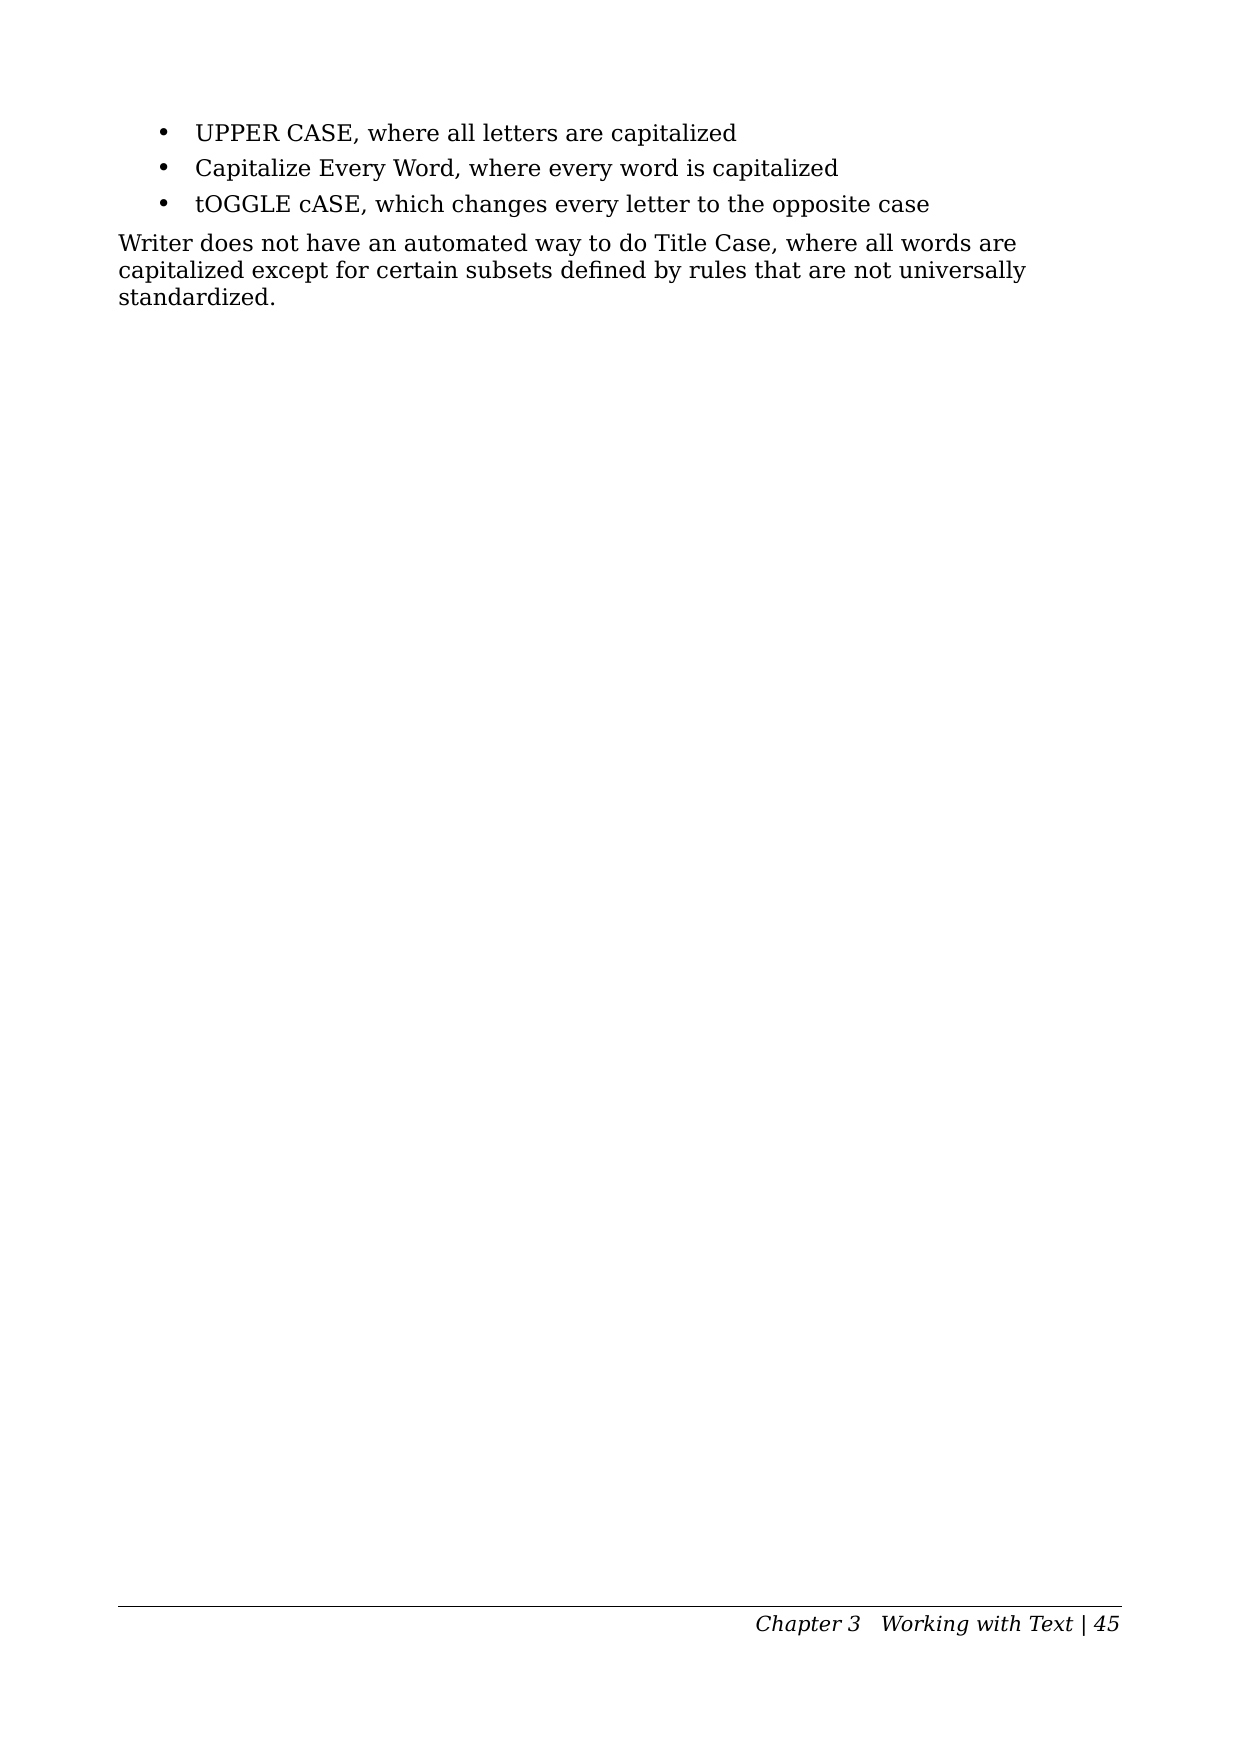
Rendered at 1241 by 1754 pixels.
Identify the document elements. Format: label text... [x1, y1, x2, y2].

list UPPER CASE, where all letters are capitalized [156, 118, 1122, 147]
list tOGGLE cASE, which changes every letter to the opposite case [156, 189, 1122, 218]
list Capitalize Every Word, where every word is capitalized [156, 153, 1122, 183]
text Writer does not have an automated way to do Title Case, where all words are capitalized except for certain subsets defined by rules that are not universally standardized. [118, 231, 1122, 311]
